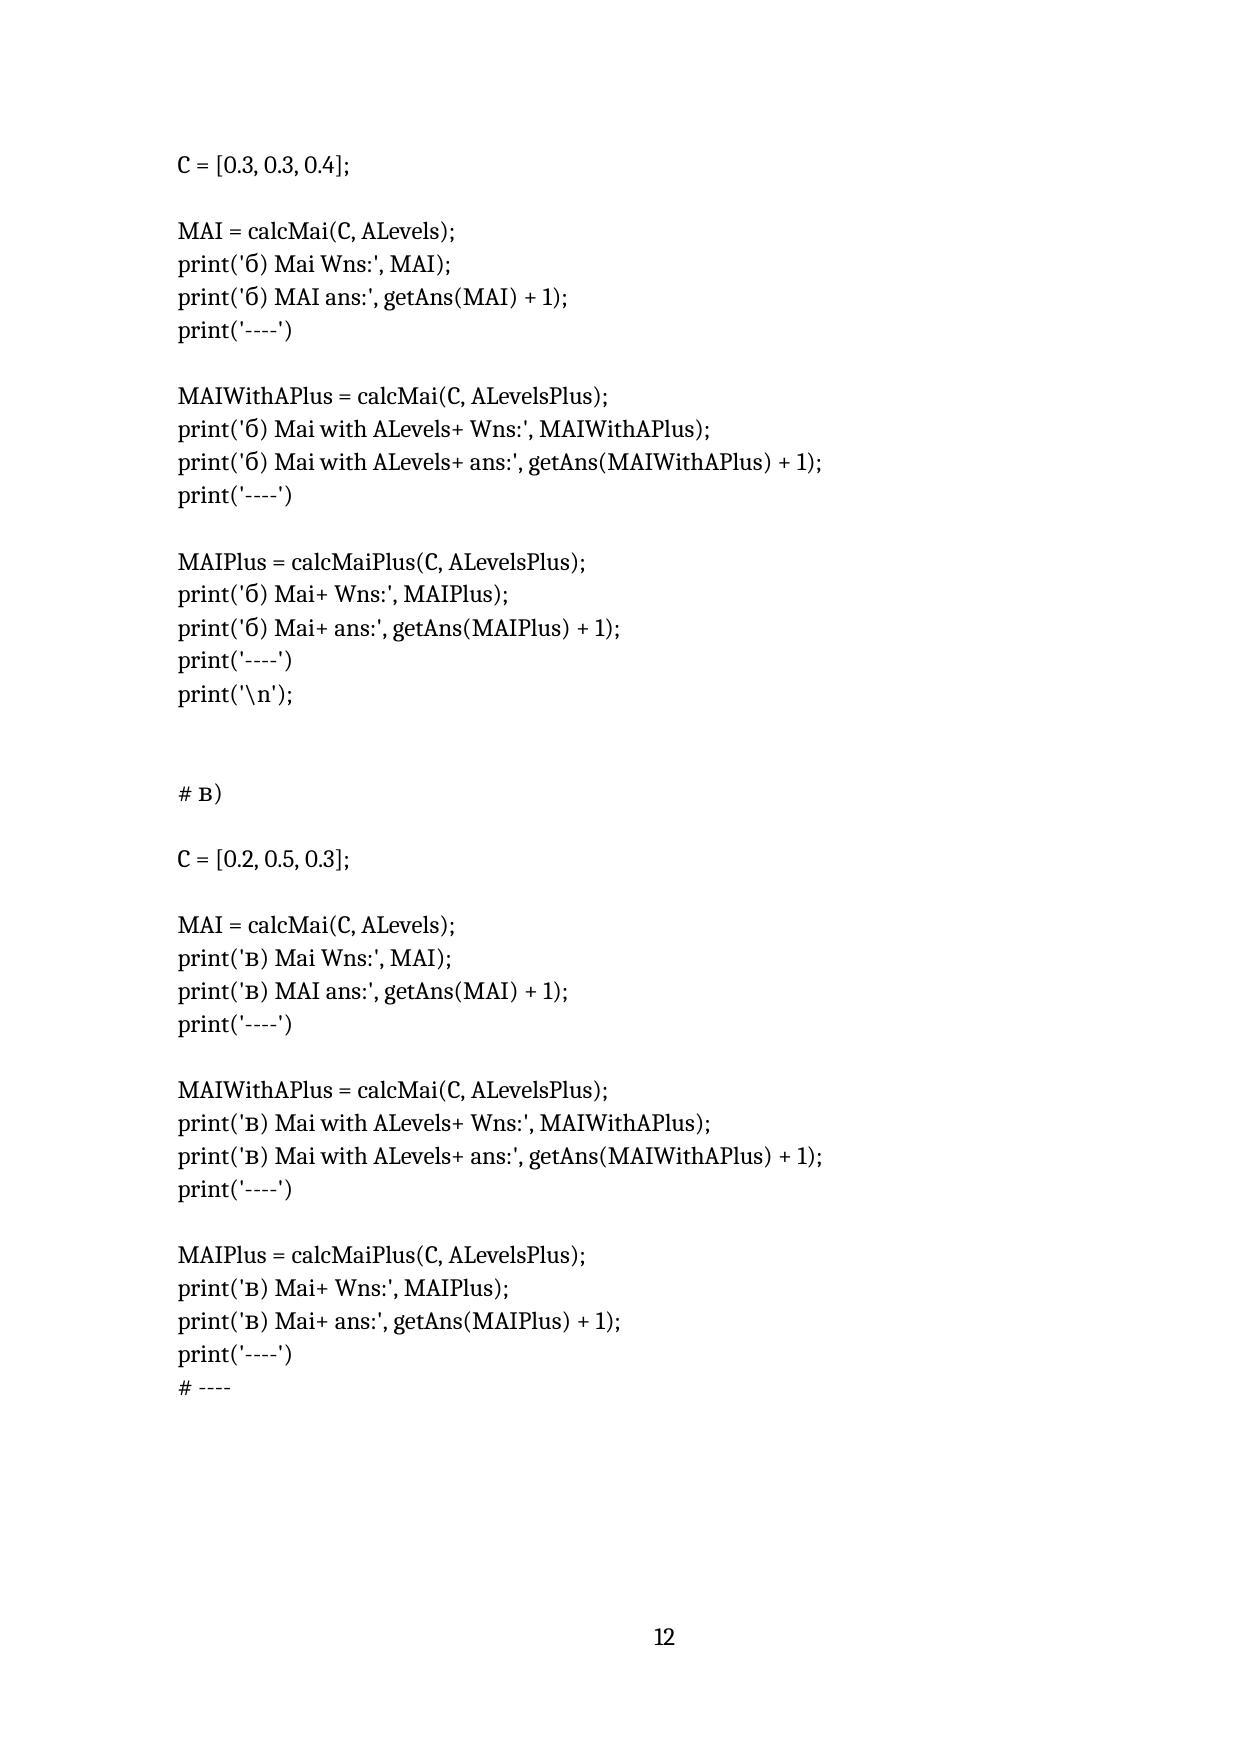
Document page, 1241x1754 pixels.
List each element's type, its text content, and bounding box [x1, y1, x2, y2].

text print('б) Mai with ALevels+ Wns:', MAIWithAPlus); [177, 415, 1152, 444]
text print('в) Mai Wns:', MAI); [177, 944, 1152, 972]
text print('\n'); [177, 679, 1152, 708]
text MAI = calcMai(C, ALevels); [177, 911, 1152, 939]
text print('в) Mai with ALevels+ ans:', getAns(MAIWithAPlus) + 1); [177, 1142, 1152, 1171]
text print('----') [177, 1340, 1152, 1369]
text print('----') [177, 646, 1152, 675]
text print('б) Mai with ALevels+ ans:', getAns(MAIWithAPlus) + 1); [177, 448, 1152, 477]
text C = [0.2, 0.5, 0.3]; [177, 844, 1152, 873]
text print('в) Mai with ALevels+ Wns:', MAIWithAPlus); [177, 1109, 1152, 1137]
text # в) [177, 778, 1152, 807]
text # ---- [177, 1373, 1152, 1402]
text MAI = calcMai(C, ALevels); [177, 217, 1152, 246]
text print('----') [177, 1175, 1152, 1203]
text print('в) Mai+ Wns:', MAIPlus); [177, 1274, 1152, 1303]
text print('б) Mai Wns:', MAI); [177, 250, 1152, 279]
text print('б) MAI ans:', getAns(MAI) + 1); [177, 283, 1152, 312]
text MAIPlus = calcMaiPlus(C, ALevelsPlus); [177, 1241, 1152, 1269]
text MAIWithAPlus = calcMai(C, ALevelsPlus); [177, 382, 1152, 411]
text print('б) Mai+ Wns:', MAIPlus); [177, 580, 1152, 609]
text print('в) Mai+ ans:', getAns(MAIPlus) + 1); [177, 1307, 1152, 1336]
text print('в) MAI ans:', getAns(MAI) + 1); [177, 977, 1152, 1005]
text print('----') [177, 481, 1152, 510]
text MAIPlus = calcMaiPlus(C, ALevelsPlus); [177, 547, 1152, 576]
text MAIWithAPlus = calcMai(C, ALevelsPlus); [177, 1076, 1152, 1104]
text print('----') [177, 316, 1152, 345]
text print('б) Mai+ ans:', getAns(MAIPlus) + 1); [177, 613, 1152, 642]
text C = [0.3, 0.3, 0.4]; [177, 151, 1152, 180]
text print('----') [177, 1010, 1152, 1038]
